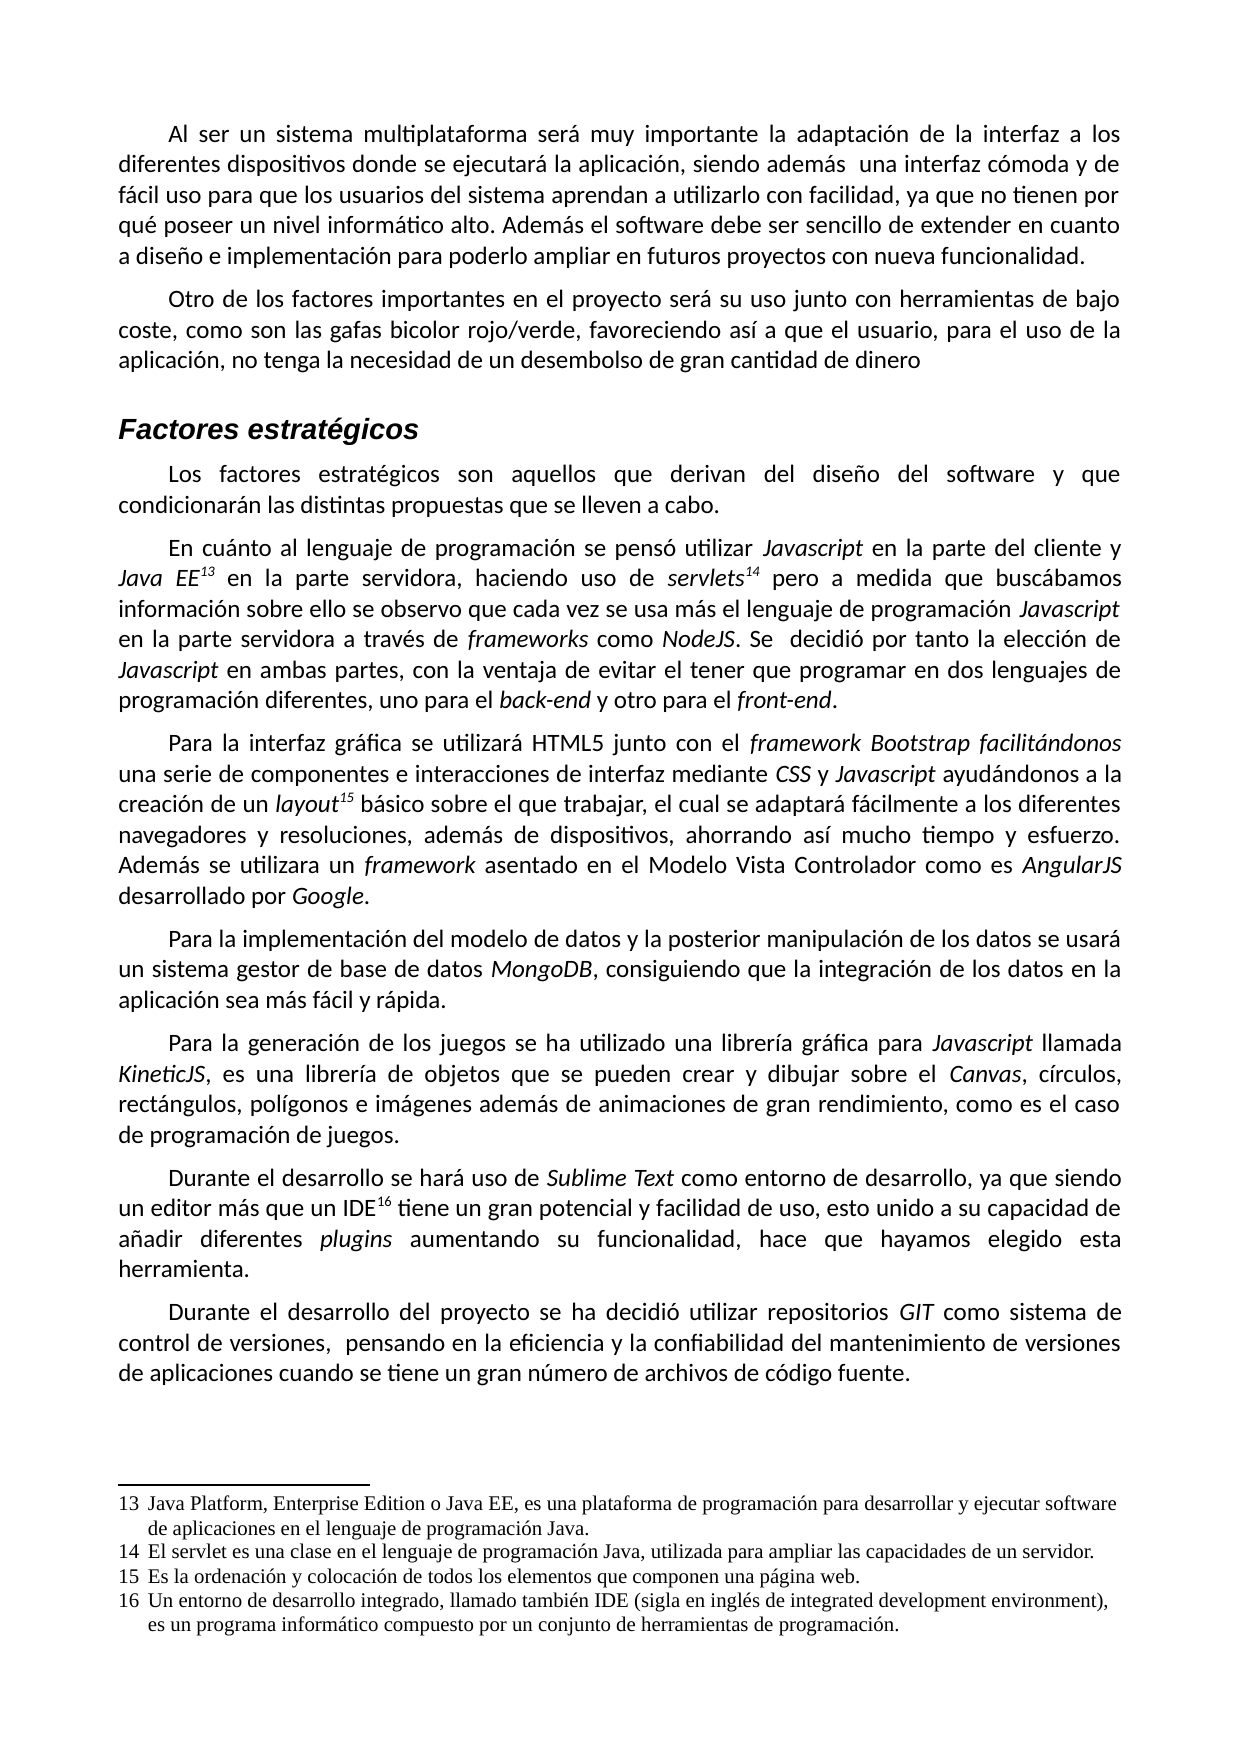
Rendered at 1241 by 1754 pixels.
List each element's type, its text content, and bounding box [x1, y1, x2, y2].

text Un entorno de desarrollo integrado, llamado también IDE (sigla en inglés de integrated development environment), es un programa informático compuesto por un conjunto de herramientas de programación. [118, 1588, 1122, 1636]
text Para la implementación del modelo de datos y la posterior manipulación de los datos se usará un sistema gestor de base de datos MongoDB, consiguiendo que la integración de los datos en la aplicación sea más fácil y rápida. [118, 923, 1122, 1015]
text Durante el desarrollo del proyecto se ha decidió utilizar repositorios GIT como sistema de control de versiones, pensando en la eficiencia y la confiabilidad del mantenimiento de versiones de aplicaciones cuando se tiene un gran número de archivos de código fuente. [118, 1296, 1122, 1388]
text Es la ordenación y colocación de todos los elementos que componen una página web. [118, 1563, 1122, 1588]
text Al ser un sistema multiplataforma será muy importante la adaptación de la interfaz a los diferentes dispositivos donde se ejecutará la aplicación, siendo además una interfaz cómoda y de fácil uso para que los usuarios del sistema aprendan a utilizarlo con facilidad, ya que no tienen por qué poseer un nivel informático alto. Además el software debe ser sencillo de extender en cuanto a diseño e implementación para poderlo ampliar en futuros proyectos con nueva funcionalidad. [118, 118, 1122, 271]
text Para la interfaz gráfica se utilizará HTML5 junto con el framework Bootstrap facilitándonos una serie de componentes e interacciones de interfaz mediante CSS y Javascript ayudándonos a la creación de un layout básico sobre el que trabajar, el cual se adaptará fácilmente a los diferentes navegadores y resoluciones, además de dispositivos, ahorrando así mucho tiempo y esfuerzo. Además se utilizara un framework asentado en el Modelo Vista Controlador como es AngularJS desarrollado por Google. [118, 727, 1122, 911]
text Otro de los factores importantes en el proyecto será su uso junto con herramientas de bajo coste, como son las gafas bicolor rojo/verde, favoreciendo así a que el usuario, para el uso de la aplicación, no tenga la necesidad de un desembolso de gran cantidad de dinero [118, 283, 1122, 375]
subtitle Factores estratégicos [118, 412, 1122, 446]
text Los factores estratégicos son aquellos que derivan del diseño del software y que condicionarán las distintas propuestas que se lleven a cabo. [118, 458, 1122, 519]
text El servlet es una clase en el lenguaje de programación Java, utilizada para ampliar las capacidades de un servidor. [118, 1539, 1122, 1563]
text Java Platform, Enterprise Edition o Java EE, es una plataforma de programación para desarrollar y ejecutar software de aplicaciones en el lenguaje de programación Java. [118, 1491, 1122, 1539]
text Durante el desarrollo se hará uso de Sublime Text como entorno de desarrollo, ya que siendo un editor más que un IDE tiene un gran potencial y facilidad de uso, esto unido a su capacidad de añadir diferentes plugins aumentando su funcionalidad, hace que hayamos elegido esta herramienta. [118, 1162, 1122, 1284]
text En cuánto al lenguaje de programación se pensó utilizar Javascript en la parte del cliente y Java EE en la parte servidora, haciendo uso de servlets pero a medida que buscábamos información sobre ello se observo que cada vez se usa más el lenguaje de programación Javascript en la parte servidora a través de frameworks como NodeJS. Se decidió por tanto la elección de Javascript en ambas partes, con la ventaja de evitar el tener que programar en dos lenguajes de programación diferentes, uno para el back-end y otro para el front-end. [118, 532, 1122, 715]
text Para la generación de los juegos se ha utilizado una librería gráfica para Javascript llamada KineticJS, es una librería de objetos que se pueden crear y dibujar sobre el Canvas, círculos, rectángulos, polígonos e imágenes además de animaciones de gran rendimiento, como es el caso de programación de juegos. [118, 1027, 1122, 1149]
